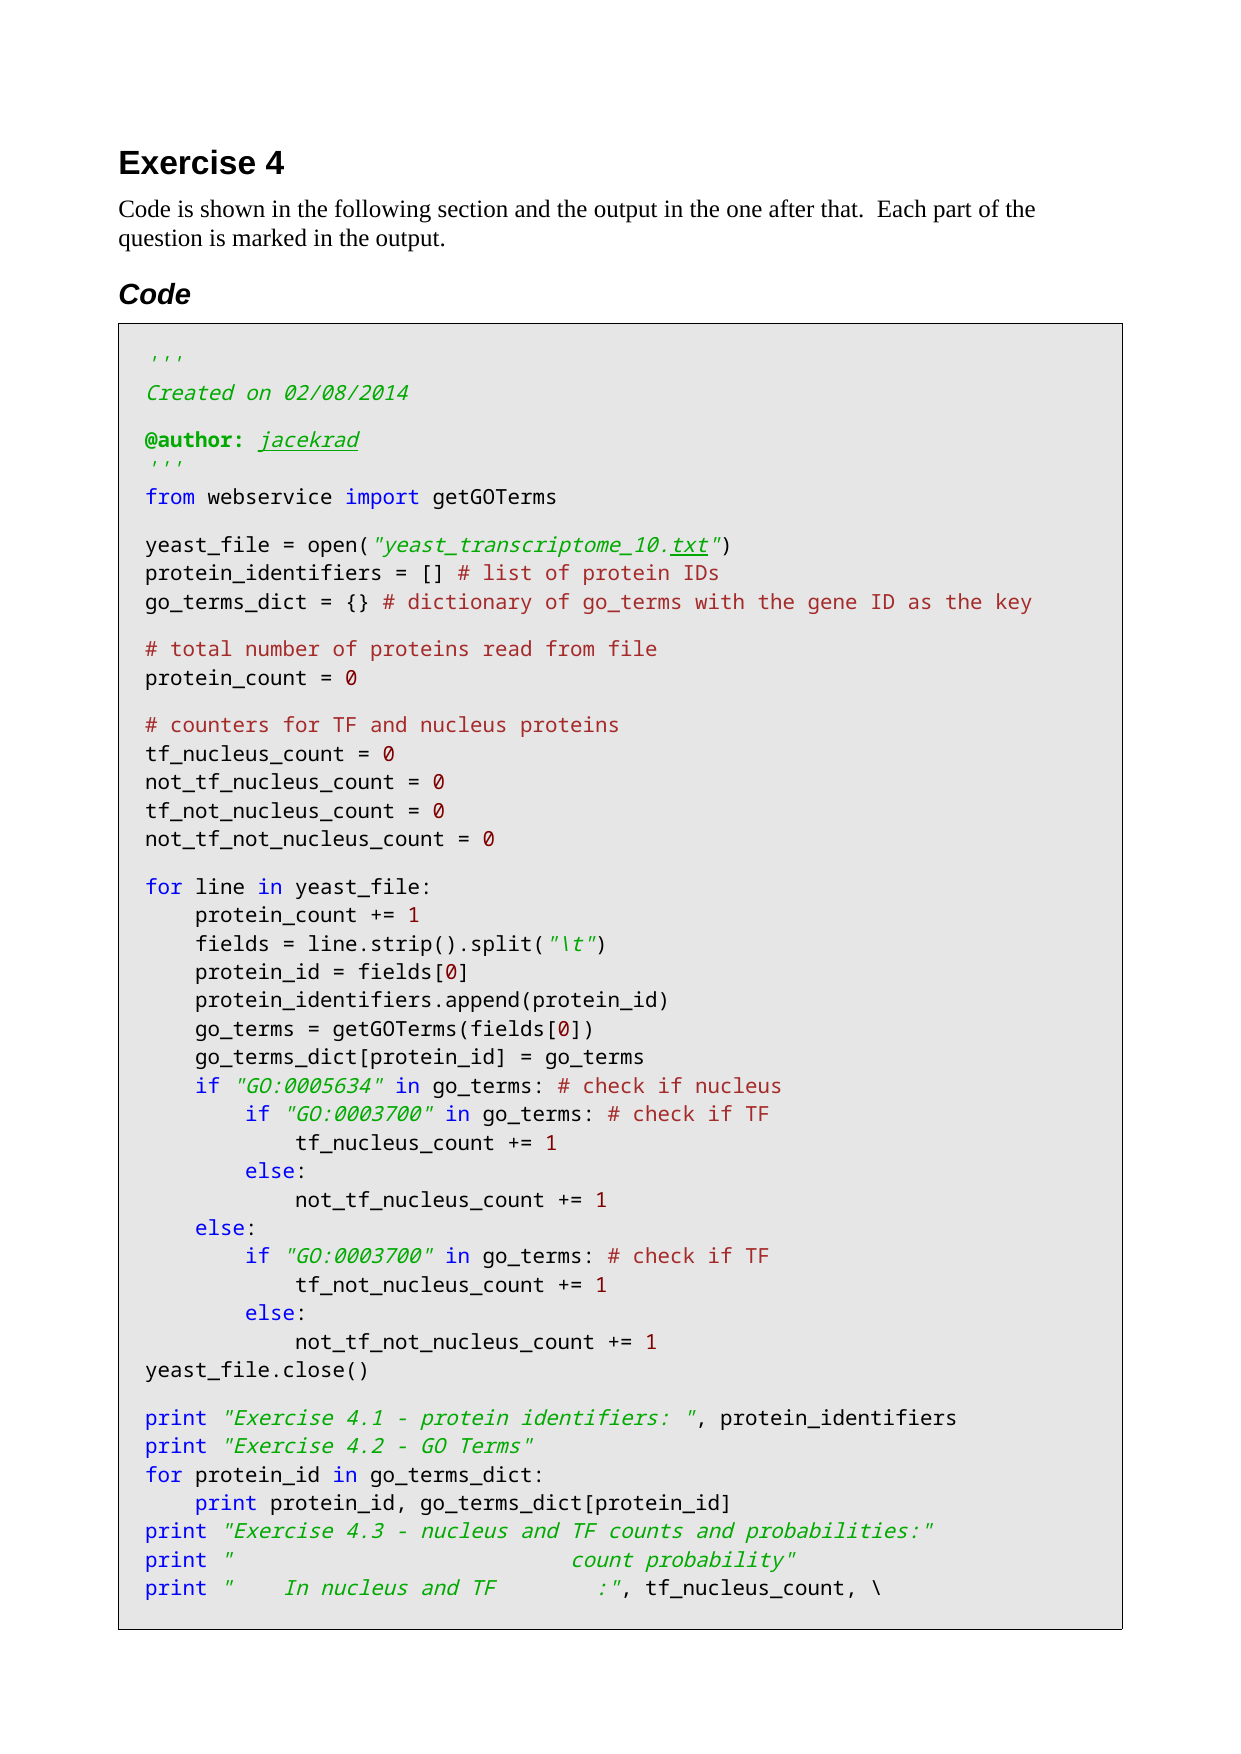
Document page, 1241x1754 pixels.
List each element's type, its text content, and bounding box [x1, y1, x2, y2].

text fields = line.strip().split("\t") [119, 902, 1122, 931]
text for line in yeast_file: [119, 845, 1122, 874]
text go_terms_dict[protein_id] = go_terms [119, 1016, 1122, 1044]
text tf_nucleus_count += 1 [119, 1101, 1122, 1129]
text not_tf_nucleus_count += 1 [119, 1158, 1122, 1186]
text ''' [119, 324, 1122, 351]
text for protein_id in go_terms_dict: [119, 1433, 1122, 1462]
text protein_id = fields[0] [119, 931, 1122, 959]
text yeast_file = open("yeast_transcriptome_10.txt") [119, 503, 1122, 532]
text protein_count += 1 [119, 874, 1122, 902]
text not_tf_not_nucleus_count = 0 [119, 798, 1122, 826]
text tf_not_nucleus_count += 1 [119, 1243, 1122, 1272]
subtitle Exercise 4 [118, 143, 1122, 182]
text print "Exercise 4.2 - GO Terms" [119, 1405, 1122, 1433]
text from webservice import getGOTerms [119, 456, 1122, 484]
text ''' [119, 427, 1122, 456]
subtitle Code [118, 277, 1122, 310]
text tf_not_nucleus_count = 0 [119, 769, 1122, 798]
text protein_identifiers.append(protein_id) [119, 959, 1122, 987]
text # counters for TF and nucleus proteins [119, 684, 1122, 712]
text print " count probability" [119, 1518, 1122, 1547]
text not_tf_nucleus_count = 0 [119, 741, 1122, 769]
text yeast_file.close() [119, 1329, 1122, 1357]
text if "GO:0003700" in go_terms: # check if TF [119, 1073, 1122, 1101]
text tf_nucleus_count = 0 [119, 712, 1122, 741]
text print "Exercise 4.3 - nucleus and TF counts and probabilities:" [119, 1490, 1122, 1518]
text # total number of proteins read from file [119, 608, 1122, 636]
text go_terms_dict = {} # dictionary of go_terms with the gene ID as the key [119, 560, 1122, 589]
text protein_count = 0 [119, 636, 1122, 665]
text Code is shown in the following section and the output in the one after that. Each part of the question is marked in the output. [118, 194, 1122, 252]
text print protein_id, go_terms_dict[protein_id] [119, 1462, 1122, 1490]
text Created on 02/08/2014 [119, 351, 1122, 380]
text go_terms = getGOTerms(fields[0]) [119, 987, 1122, 1016]
text if "GO:0005634" in go_terms: # check if nucleus [119, 1044, 1122, 1073]
text if "GO:0003700" in go_terms: # check if TF [119, 1215, 1122, 1243]
text not_tf_not_nucleus_count += 1 [119, 1300, 1122, 1329]
text else: [119, 1186, 1122, 1215]
text protein_identifiers = [] # list of protein IDs [119, 532, 1122, 560]
text print "Exercise 4.1 - protein identifiers: ", protein_identifiers [119, 1376, 1122, 1405]
text print " In nucleus and TF :", tf_nucleus_count, \ [119, 1547, 1122, 1629]
text else: [119, 1129, 1122, 1158]
text else: [119, 1272, 1122, 1300]
text @author: jacekrad [119, 399, 1122, 427]
